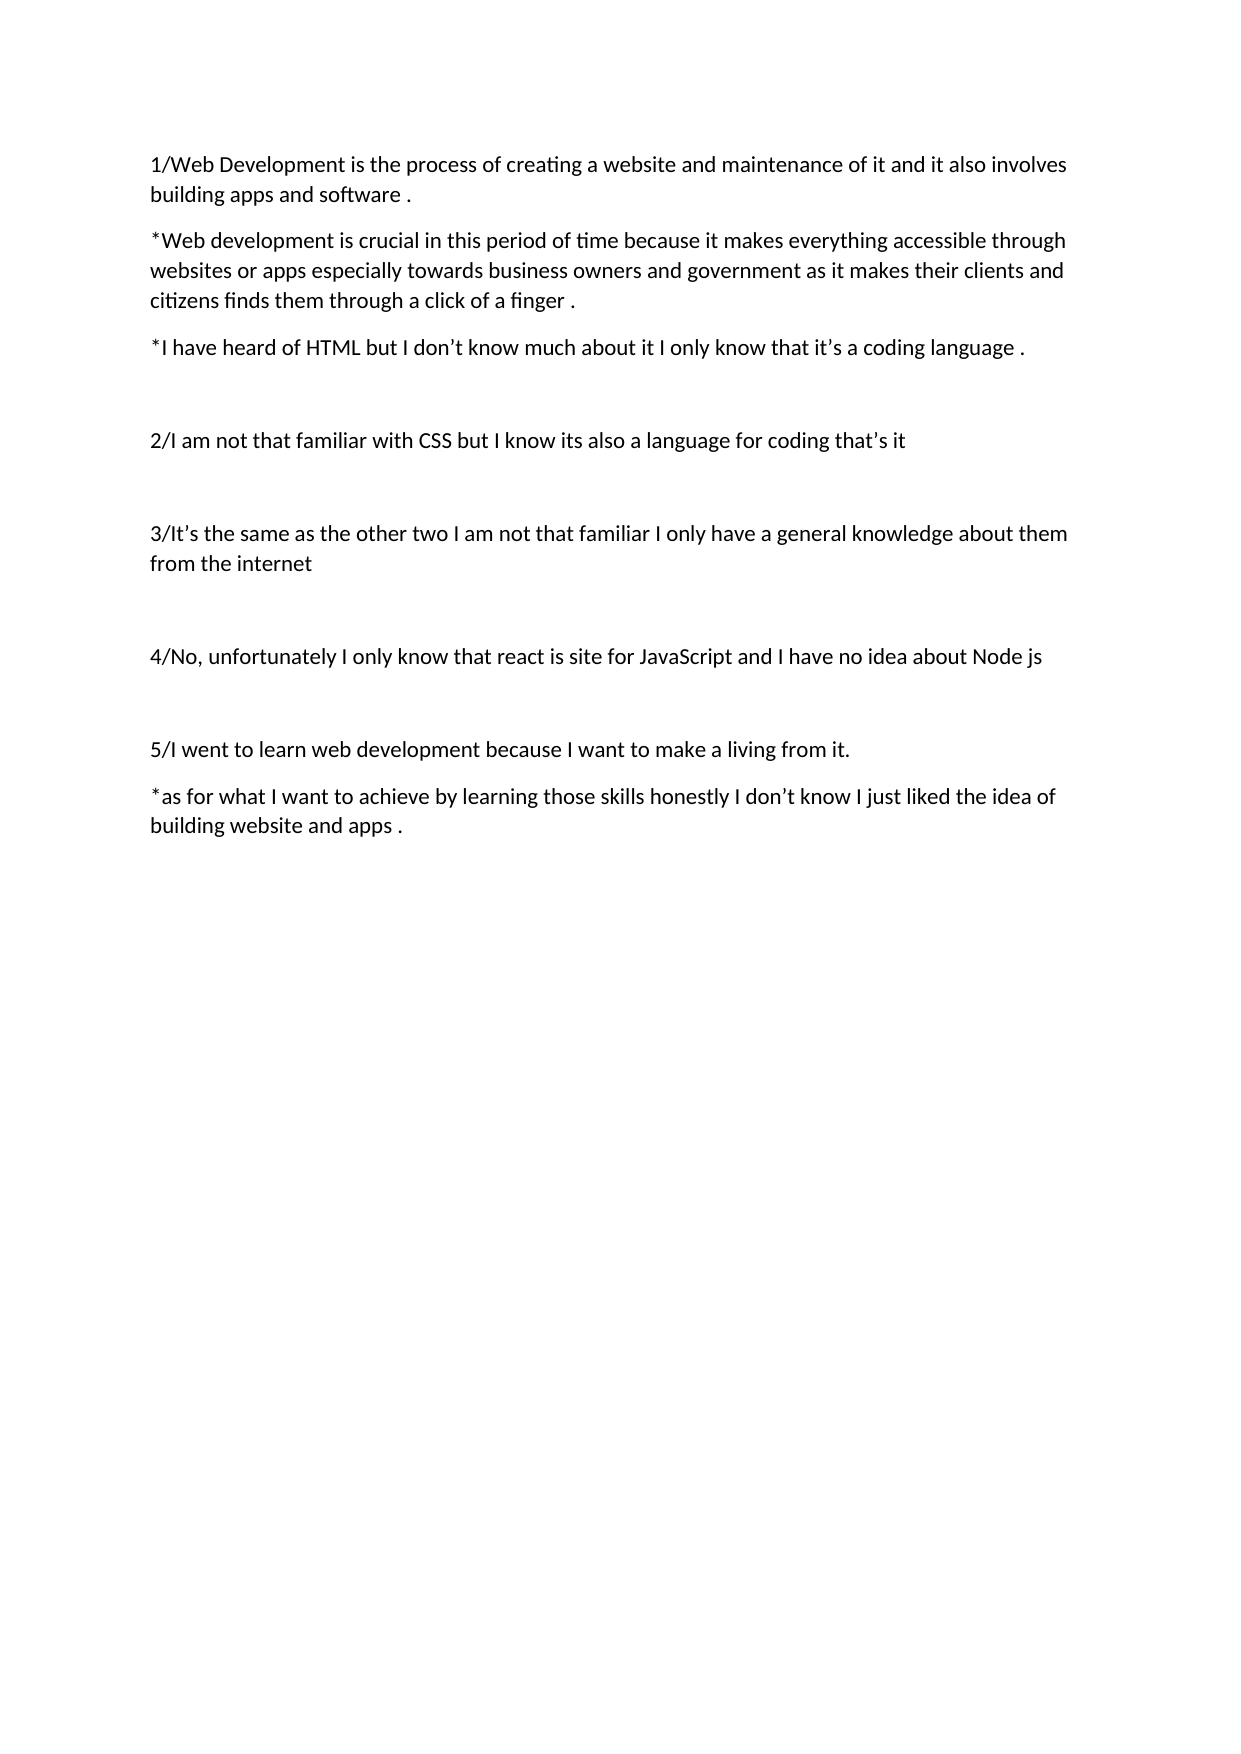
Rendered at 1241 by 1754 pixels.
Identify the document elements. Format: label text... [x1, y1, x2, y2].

text 3/It’s the same as the other two I am not that familiar I only have a general knowledge about them from the internet [150, 519, 1090, 577]
text 2/I am not that familiar with CSS but I know its also a language for coding that’s it [150, 426, 1090, 454]
text 4/No, unfortunately I only know that react is site for JavaScript and I have no idea about Node js [150, 642, 1090, 670]
text *I have heard of HTML but I don’t know much about it I only know that it’s a coding language . [150, 333, 1090, 361]
text 5/I went to learn web development because I want to make a living from it. [150, 735, 1090, 763]
text *Web development is crucial in this period of time because it makes everything accessible through websites or apps especially towards business owners and government as it makes their clients and citizens finds them through a click of a finger . [150, 226, 1090, 314]
text *as for what I want to achieve by learning those skills honestly I don’t know I just liked the idea of building website and apps . [150, 782, 1090, 840]
text 1/Web Development is the process of creating a website and maintenance of it and it also involves building apps and software . [150, 150, 1090, 208]
